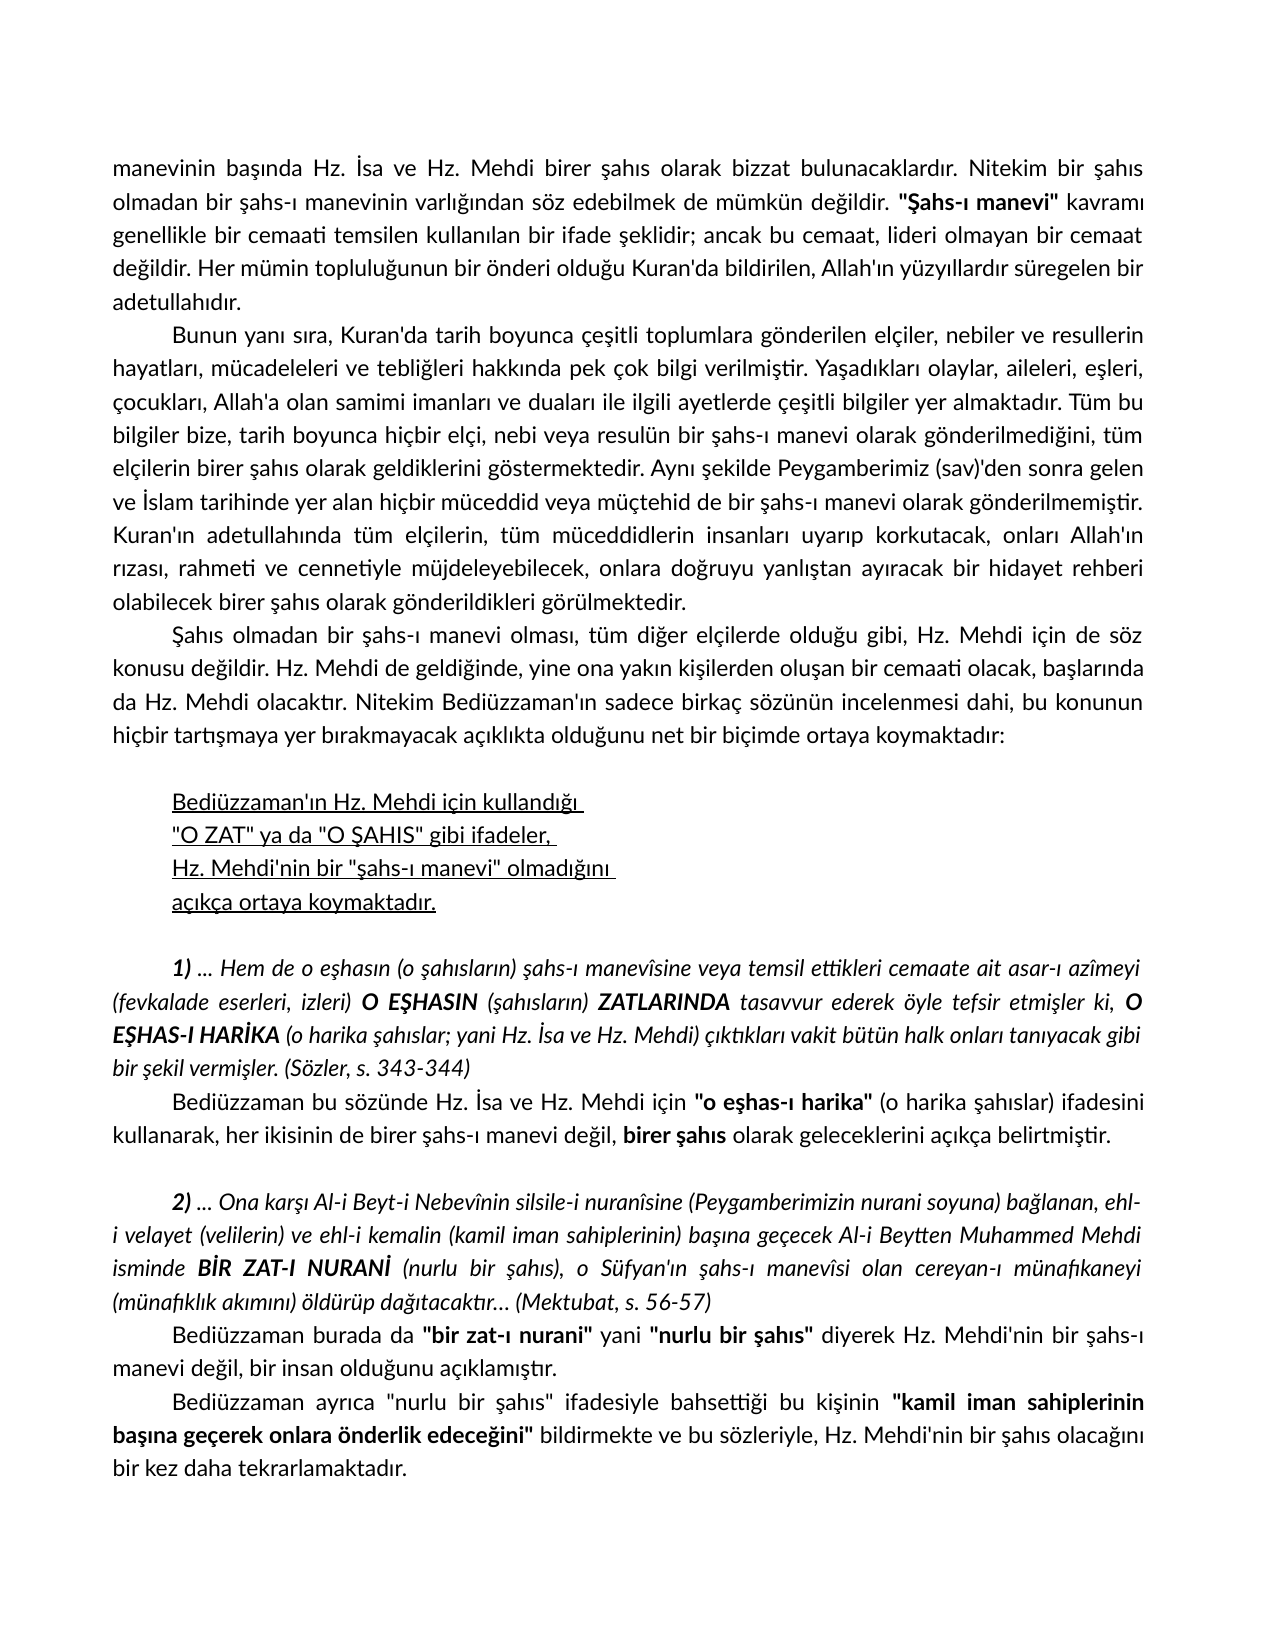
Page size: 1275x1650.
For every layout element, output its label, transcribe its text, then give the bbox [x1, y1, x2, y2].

text Bediüzzaman'ın Hz. Mehdi için kullandığı [112, 783, 1145, 817]
text Bunun yanı sıra, Kuran'da tarih boyunca çeşitli toplumlara gönderilen elçiler, nebiler ve resullerin hayatları, mücadeleleri ve tebliğleri hakkında pek çok bilgi verilmiştir. Yaşadıkları olaylar, aileleri, eşleri, çocukları, Allah'a olan samimi imanları ve duaları ile ilgili ayetlerde çeşitli bilgiler yer almaktadır. Tüm bu bilgiler bize, tarih boyunca hiçbir elçi, nebi veya resulün bir şahs-ı manevi olarak gönderilmediğini, tüm elçilerin birer şahıs olarak geldiklerini göstermektedir. Aynı şekilde Peygamberimiz (sav)'den sonra gelen ve İslam tarihinde yer alan hiçbir müceddid veya müçtehid de bir şahs-ı manevi olarak gönderilmemiştir. Kuran'ın adetullahında tüm elçilerin, tüm müceddidlerin insanları uyarıp korkutacak, onları Allah'ın rızası, rahmeti ve cennetiyle müjdeleyebilecek, onlara doğruyu yanlıştan ayıracak bir hidayet rehberi olabilecek birer şahıs olarak gönderildikleri görülmektedir. [112, 317, 1145, 617]
text Şahıs olmadan bir şahs-ı manevi olması, tüm diğer elçilerde olduğu gibi, Hz. Mehdi için de söz konusu değildir. Hz. Mehdi de geldiğinde, yine ona yakın kişilerden oluşan bir cemaati olacak, başlarında da Hz. Mehdi olacaktır. Nitekim Bediüzzaman'ın sadece birkaç sözünün incelenmesi dahi, bu konunun hiçbir tartışmaya yer bırakmayacak açıklıkta olduğunu net bir biçimde ortaya koymaktadır: [112, 617, 1145, 750]
text açıkça ortaya koymaktadır. [112, 883, 1145, 917]
text "O ZAT" ya da "O ŞAHIS" gibi ifadeler, [112, 817, 1145, 850]
text Bediüzzaman bu sözünde Hz. İsa ve Hz. Mehdi için "o eşhas-ı harika" (o harika şahıslar) ifadesini kullanarak, her ikisinin de birer şahs-ı manevi değil, birer şahıs olarak geleceklerini açıkça belirtmiştir. [112, 1083, 1145, 1150]
text 1) ... Hem de o eşhasın (o şahısların) şahs-ı manevîsine veya temsil ettikleri cemaate ait asar-ı azîmeyi (fevkalade eserleri, izleri) O EŞHASIN (şahısların) ZATLARINDA tasavvur ederek öyle tefsir etmişler ki, O EŞHAS-I HARİKA (o harika şahıslar; yani Hz. İsa ve Hz. Mehdi) çıktıkları vakit bütün halk onları tanıyacak gibi bir şekil vermişler. (Sözler, s. 343-344) [112, 950, 1145, 1083]
text manevinin başında Hz. İsa ve Hz. Mehdi birer şahıs olarak bizzat bulunacaklardır. Nitekim bir şahıs olmadan bir şahs-ı manevinin varlığından söz edebilmek de mümkün değildir. "Şahs-ı manevi" kavramı genellikle bir cemaati temsilen kullanılan bir ifade şeklidir; ancak bu cemaat, lideri olmayan bir cemaat değildir. Her mümin topluluğunun bir önderi olduğu Kuran'da bildirilen, Allah'ın yüzyıllardır süregelen bir adetullahıdır. [112, 150, 1145, 317]
text Bediüzzaman ayrıca "nurlu bir şahıs" ifadesiyle bahsettiği bu kişinin "kamil iman sahiplerinin başına geçerek onlara önderlik edeceğini" bildirmekte ve bu sözleriyle, Hz. Mehdi'nin bir şahıs olacağını bir kez daha tekrarlamaktadır. [112, 1383, 1145, 1483]
text Bediüzzaman burada da "bir zat-ı nurani" yani "nurlu bir şahıs" diyerek Hz. Mehdi'nin bir şahs-ı manevi değil, bir insan olduğunu açıklamıştır. [112, 1317, 1145, 1383]
text Hz. Mehdi'nin bir "şahs-ı manevi" olmadığını [112, 850, 1145, 883]
text 2) ... Ona karşı Al-i Beyt-i Nebevînin silsile-i nuranîsine (Peygamberimizin nurani soyuna) bağlanan, ehl-i velayet (velilerin) ve ehl-i kemalin (kamil iman sahiplerinin) başına geçecek Al-i Beytten Muhammed Mehdi isminde BİR ZAT-I NURANİ (nurlu bir şahıs), o Süfyan'ın şahs-ı manevîsi olan cereyan-ı münafıkaneyi (münafıklık akımını) öldürüp dağıtacaktır… (Mektubat, s. 56-57) [112, 1183, 1145, 1317]
